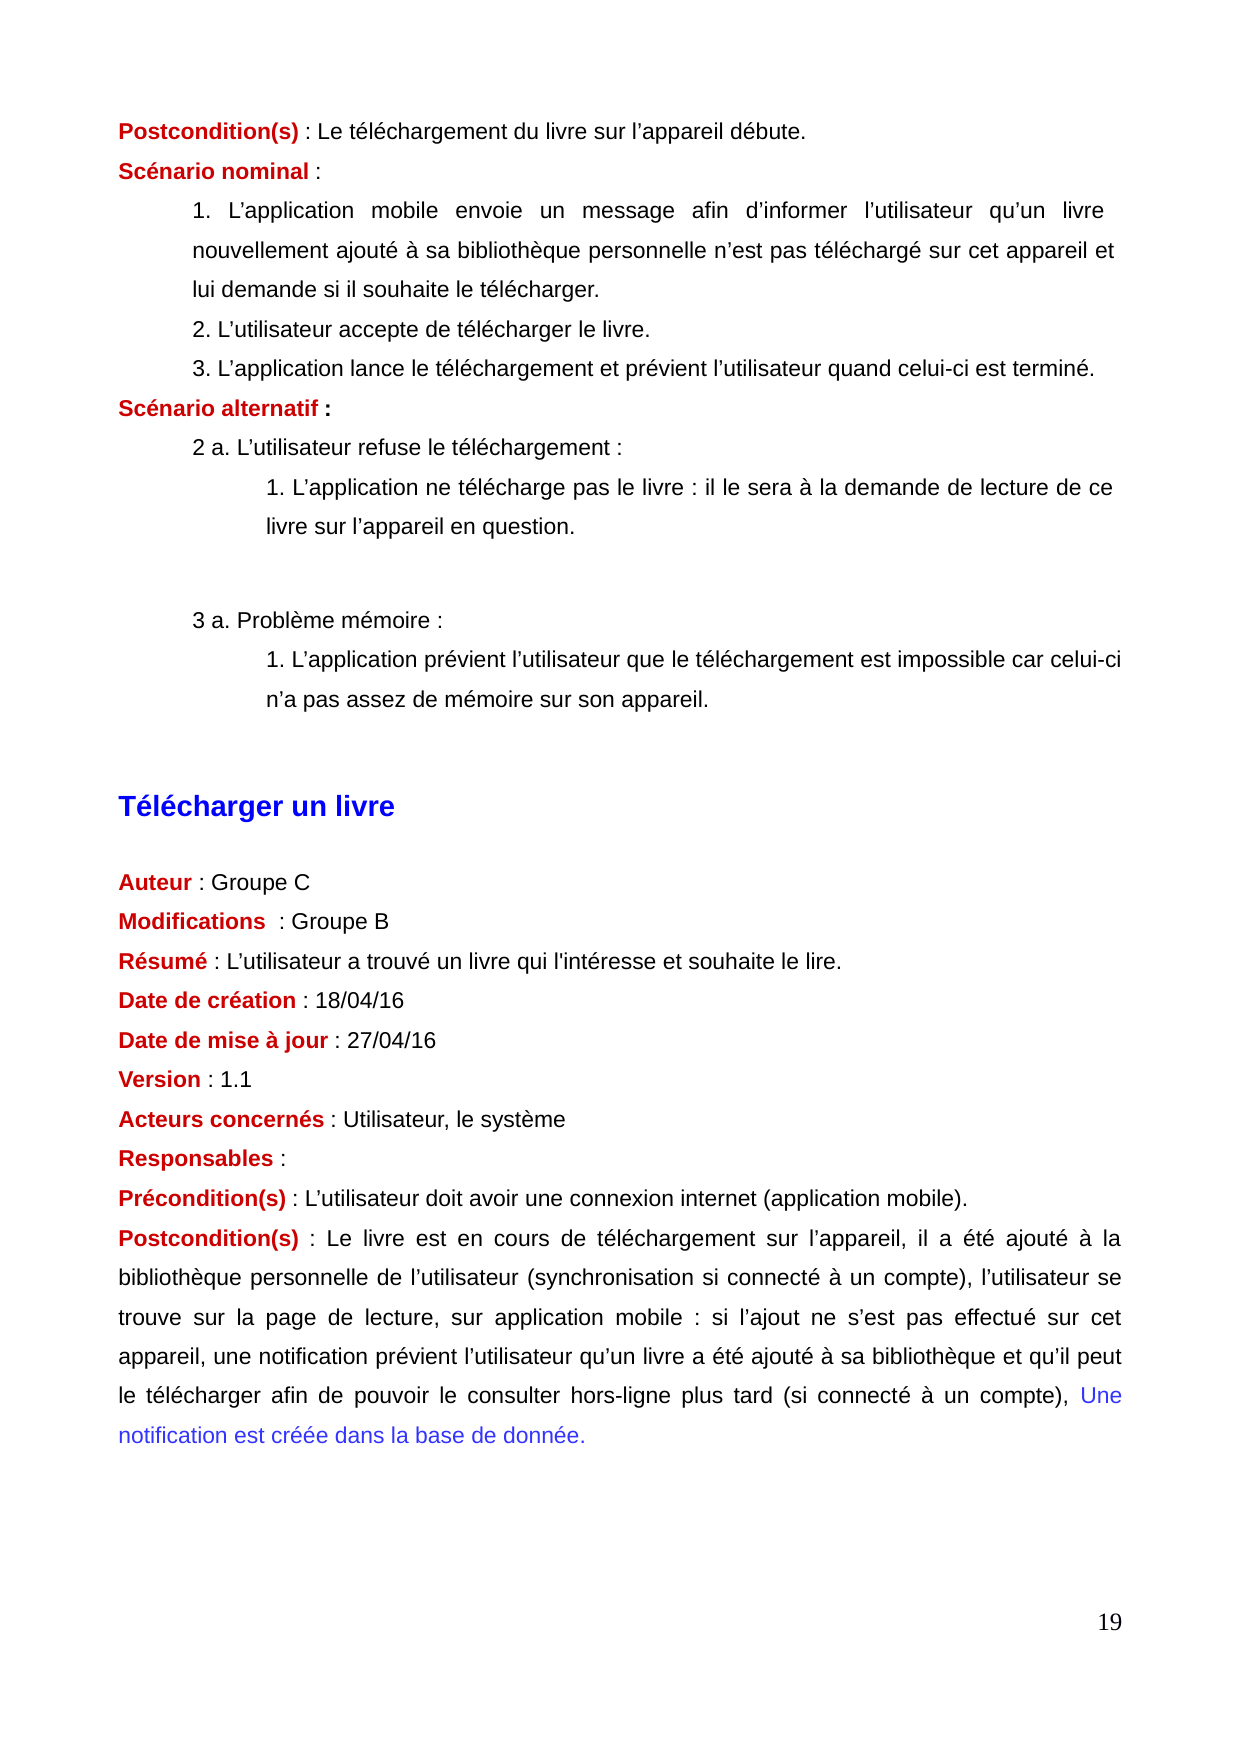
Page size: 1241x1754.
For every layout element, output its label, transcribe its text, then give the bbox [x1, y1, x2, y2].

text Scénario alternatif : [118, 395, 1122, 421]
text 3 a. Problème mémoire : [118, 607, 1122, 633]
text Postcondition(s) : Le livre est en cours de téléchargement sur l’appareil, il a été ajouté à la bibliothèque personnelle de l’utilisateur (synchronisation si connecté à un compte), l’utilisateur se trouve sur la page de lecture, sur application mobile : si l’ajout ne s’est pas effectué sur cet appareil, une notification prévient l’utilisateur qu’un livre a été ajouté à sa bibliothèque et qu’il peut le télécharger afin de pouvoir le consulter hors-ligne plus tard (si connecté à un compte), Une notification est créée dans la base de donnée. [118, 1224, 1122, 1448]
text 2 a. L’utilisateur refuse le téléchargement : [118, 434, 1122, 461]
text 3. L’application lance le téléchargement et prévient l’utilisateur quand celui-ci est terminé. [118, 355, 1122, 382]
text 2. L’utilisateur accepte de télécharger le livre. [118, 316, 1122, 342]
text 1. L’application ne télécharge pas le livre : il le sera à la demande de lecture de ce livre sur l’appareil en question. [118, 474, 1122, 539]
text Postcondition(s) : Le téléchargement du livre sur l’appareil débute. [118, 118, 1122, 144]
text Précondition(s) : L’utilisateur doit avoir une connexion internet (application mobile). [118, 1185, 1122, 1211]
text Date de création : 18/04/16 [118, 987, 1122, 1013]
text Version : 1.1 [118, 1066, 1122, 1093]
text Modifications : Groupe B [118, 908, 1122, 934]
text Date de mise à jour : 27/04/16 [118, 1027, 1122, 1053]
text 1. L’application mobile envoie un message afin d’informer l’utilisateur qu’un livre nouvellement ajouté à sa bibliothèque personnelle n’est pas téléchargé sur cet appareil et lui demande si il souhaite le télécharger. [118, 197, 1122, 303]
text 1. L’application prévient l’utilisateur que le téléchargement est impossible car celui-ci n’a pas assez de mémoire sur son appareil. [118, 646, 1122, 712]
text Résumé : L’utilisateur a trouvé un livre qui l'intéresse et souhaite le lire. [118, 948, 1122, 974]
text Responsables : [118, 1145, 1122, 1172]
text Auteur : Groupe C [118, 869, 1122, 895]
subtitle Télécharger un livre [118, 789, 1122, 822]
text Scénario nominal : [118, 158, 1122, 184]
text Acteurs concernés : Utilisateur, le système [118, 1106, 1122, 1132]
